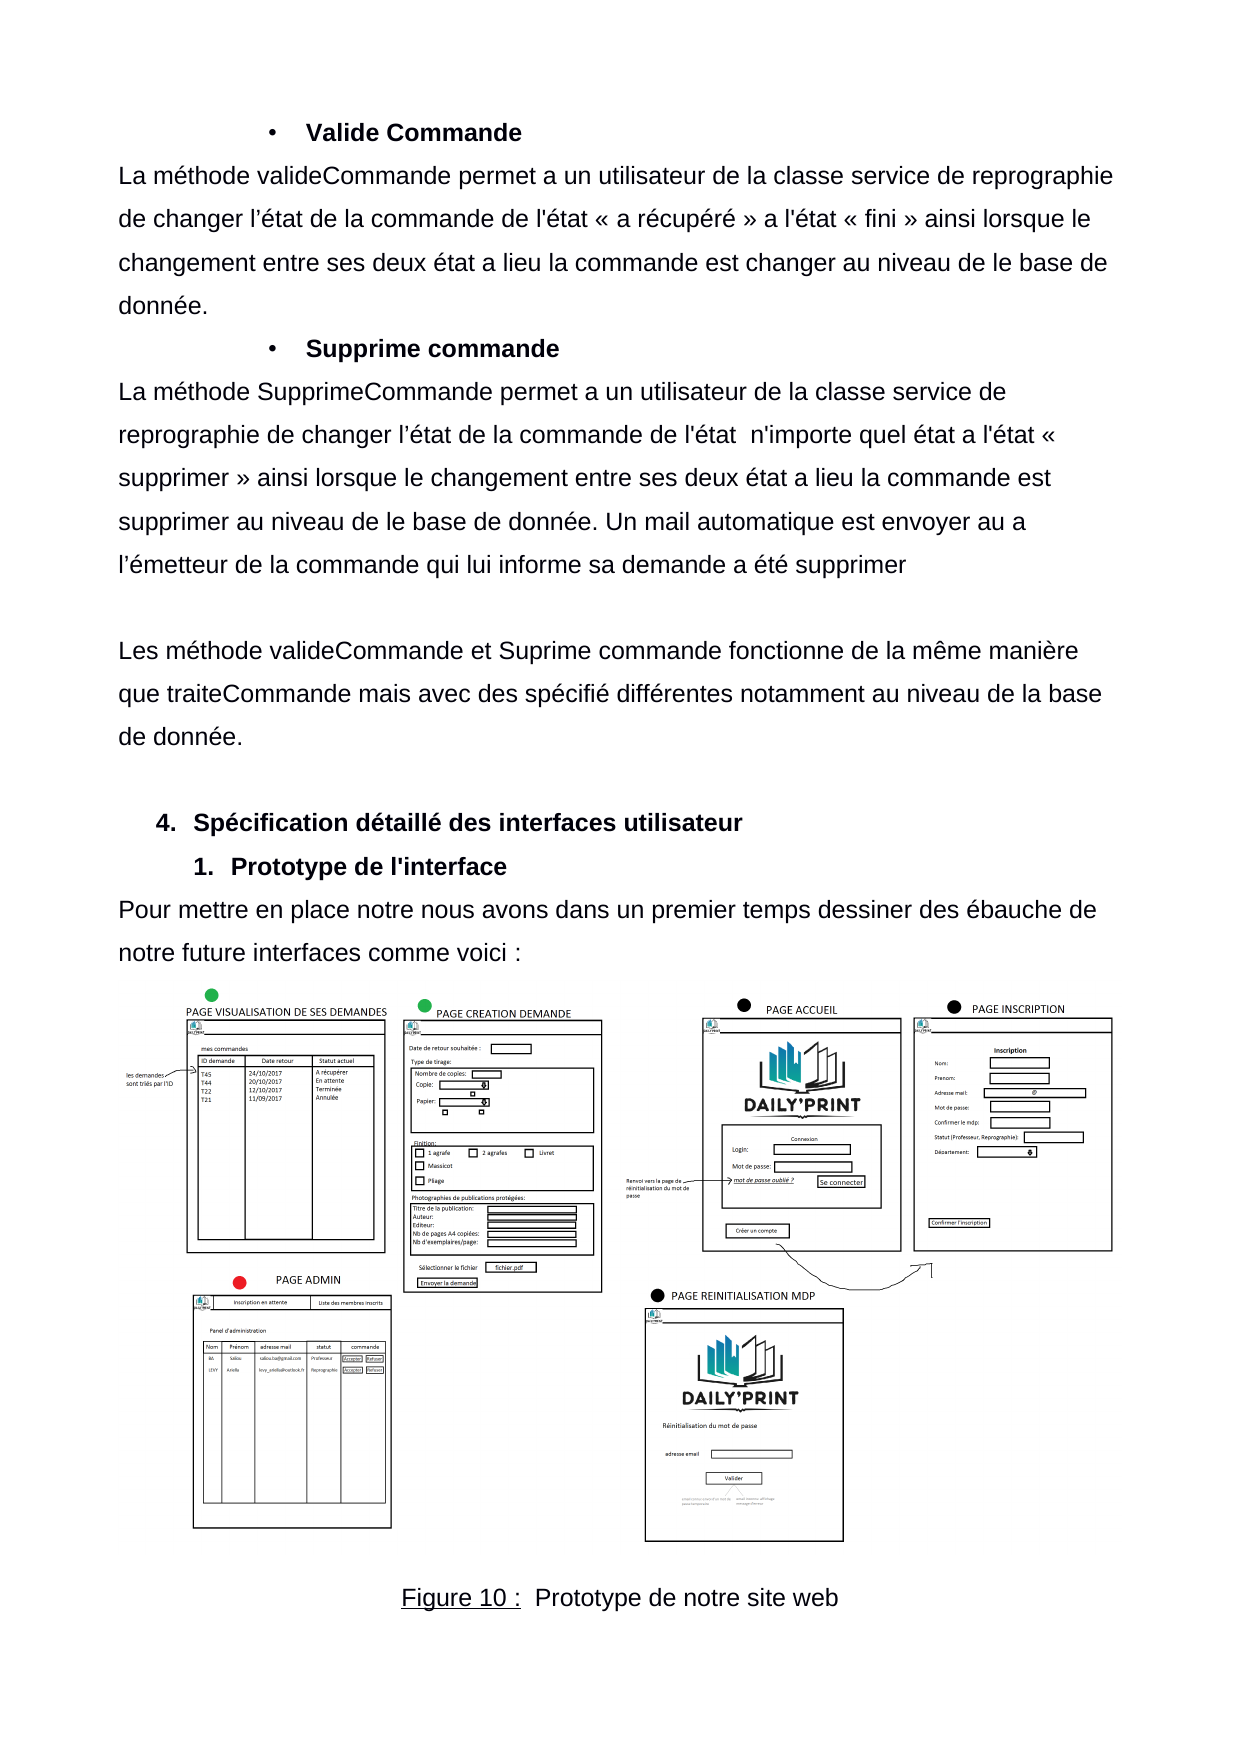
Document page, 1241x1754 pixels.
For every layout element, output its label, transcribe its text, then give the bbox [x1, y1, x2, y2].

list Prototype de l'interface [193, 851, 1122, 880]
text Pour mettre en place notre nous avons dans un premier temps dessiner des ébauche de notre future interfaces comme voici : [118, 894, 1122, 966]
list Valide Commande [268, 118, 1122, 147]
text La méthode valideCommande permet a un utilisateur de la classe service de reprographie de changer l’état de la commande de l'état « a récupéré » a l'état « fini » ainsi lorsque le changement entre ses deux état a lieu la commande est changer au niveau de le base de donnée. [118, 161, 1122, 319]
text La méthode SupprimeCommande permet a un utilisateur de la classe service de reprographie de changer l’état de la commande de l'état n'importe quel état a l'état « supprimer » ainsi lorsque le changement entre ses deux état a lieu la commande est supprimer au niveau de le base de donnée. Un mail automatique est envoyer au a l’émetteur de la commande qui lui informe sa demande a été supprimer [118, 377, 1122, 578]
text Les méthode valideCommande et Suprime commande fonctionne de la même manière que traiteCommande mais avec des spécifié différentes notamment au niveau de la base de donnée. [118, 636, 1122, 751]
list Spécification détaillé des interfaces utilisateur [156, 808, 1122, 837]
list Supprime commande [268, 334, 1122, 363]
